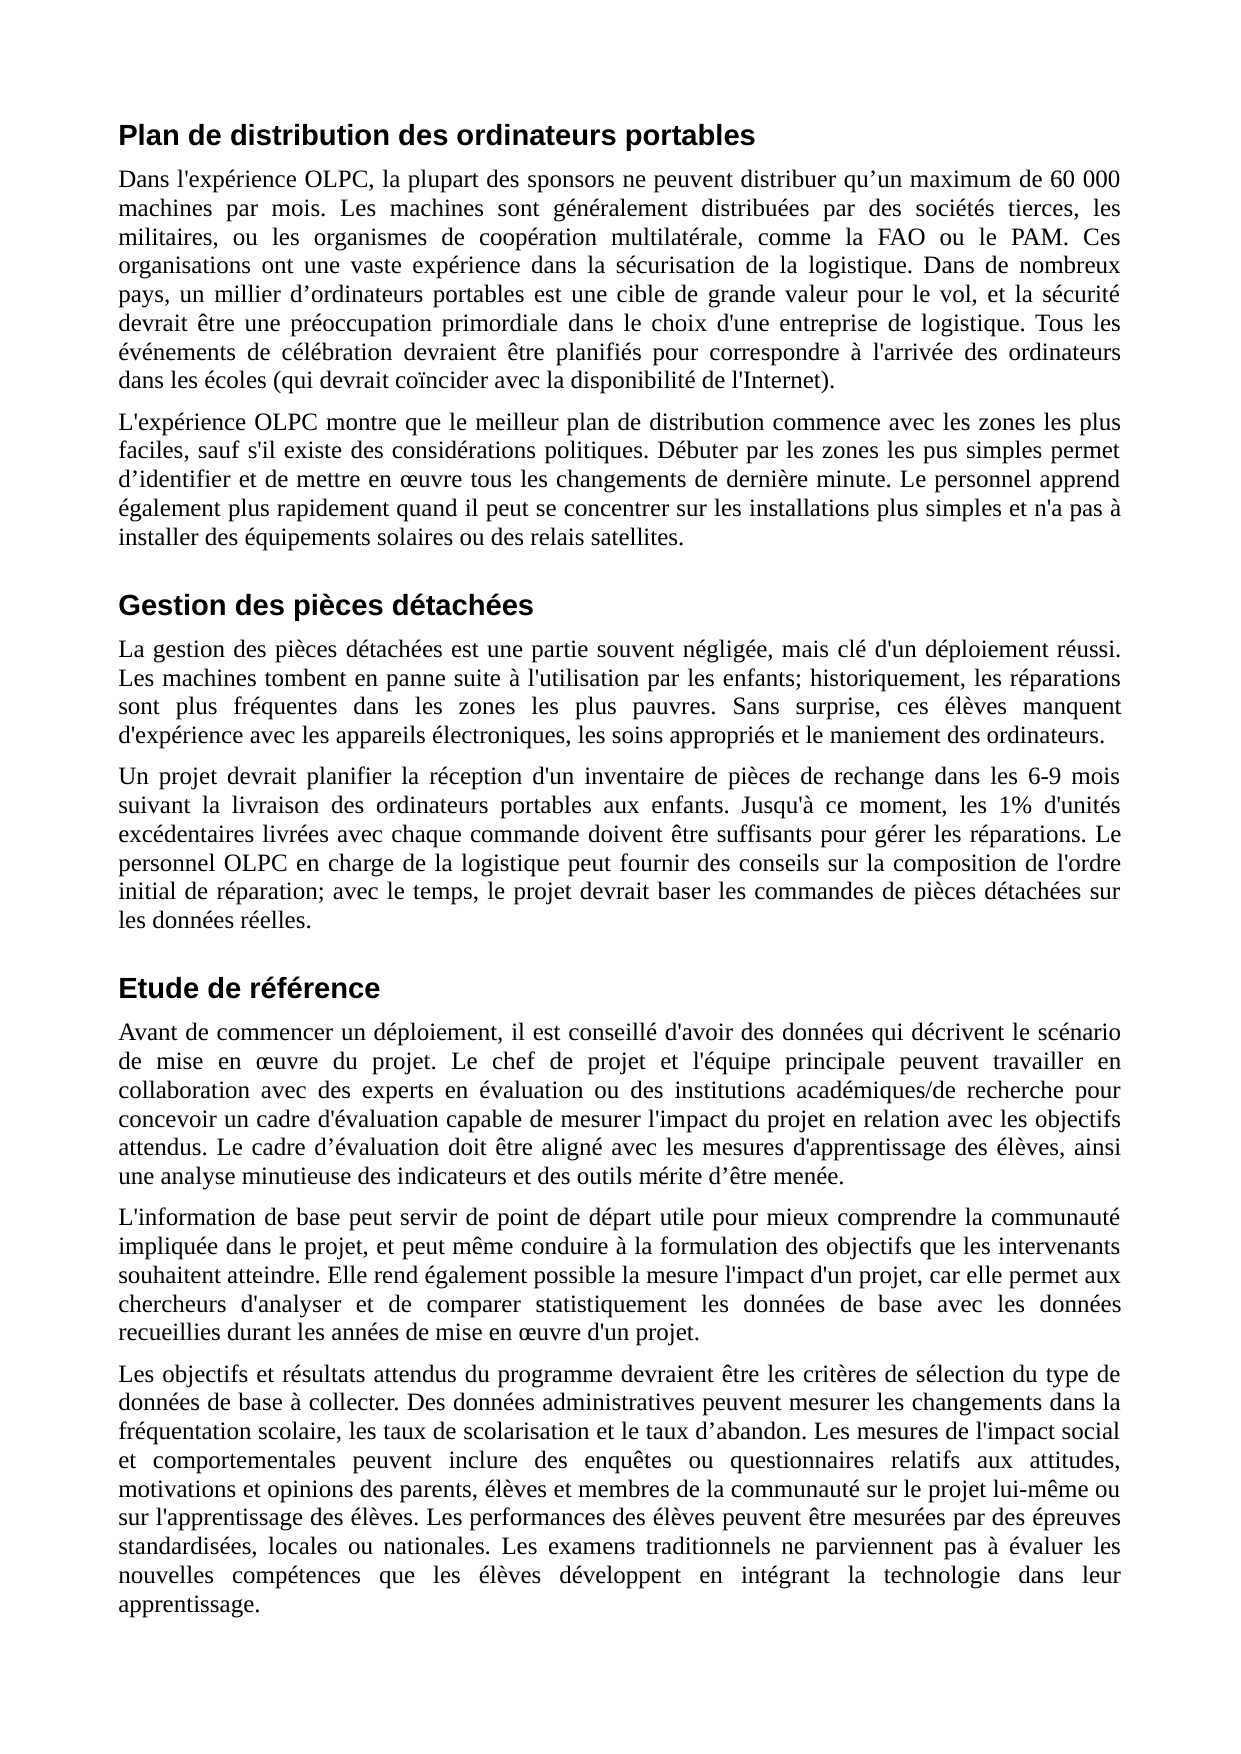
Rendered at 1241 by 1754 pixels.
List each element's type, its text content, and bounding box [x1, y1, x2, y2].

text Avant de commencer un déploiement, il est conseillé d'avoir des données qui décrivent le scénario de mise en œuvre du projet. Le chef de projet et l'équipe principale peuvent travailler en collaboration avec des experts en évaluation ou des institutions académiques/de recherche pour concevoir un cadre d'évaluation capable de mesurer l'impact du projet en relation avec les objectifs attendus. Le cadre d’évaluation doit être aligné avec les mesures d'apprentissage des élèves, ainsi une analyse minutieuse des indicateurs et des outils mérite d’être menée. [118, 1017, 1122, 1190]
text La gestion des pièces détachées est une partie souvent négligée, mais clé d'un déploiement réussi. Les machines tombent en panne suite à l'utilisation par les enfants; historiquement, les réparations sont plus fréquentes dans les zones les plus pauvres. Sans surprise, ces élèves manquent d'expérience avec les appareils électroniques, les soins appropriés et le maniement des ordinateurs. [118, 634, 1122, 749]
text Les objectifs et résultats attendus du programme devraient être les critères de sélection du type de données de base à collecter. Des données administratives peuvent mesurer les changements dans la fréquentation scolaire, les taux de scolarisation et le taux d’abandon. Les mesures de l'impact social et comportementales peuvent inclure des enquêtes ou questionnaires relatifs aux attitudes, motivations et opinions des parents, élèves et membres de la communauté sur le projet lui-même ou sur l'apprentissage des élèves. Les performances des élèves peuvent être mesurées par des épreuves standardisées, locales ou nationales. Les examens traditionnels ne parviennent pas à évaluer les nouvelles compétences que les élèves développent en intégrant la technologie dans leur apprentissage. [118, 1359, 1122, 1617]
subtitle Etude de référence [118, 971, 1122, 1005]
text Un projet devrait planifier la réception d'un inventaire de pièces de rechange dans les 6-9 mois suivant la livraison des ordinateurs portables aux enfants. Jusqu'à ce moment, les 1% d'unités excédentaires livrées avec chaque commande doivent être suffisants pour gérer les réparations. Le personnel OLPC en charge de la logistique peut fournir des conseils sur la composition de l'ordre initial de réparation; avec le temps, le projet devrait baser les commandes de pièces détachées sur les données réelles. [118, 761, 1122, 934]
subtitle Gestion des pièces détachées [118, 588, 1122, 621]
subtitle Plan de distribution des ordinateurs portables [118, 118, 1122, 152]
text Dans l'expérience OLPC, la plupart des sponsors ne peuvent distribuer qu’un maximum de 60 000 machines par mois. Les machines sont généralement distribuées par des sociétés tierces, les militaires, ou les organismes de coopération multilatérale, comme la FAO ou le PAM. Ces organisations ont une vaste expérience dans la sécurisation de la logistique. Dans de nombreux pays, un millier d’ordinateurs portables est une cible de grande valeur pour le vol, et la sécurité devrait être une préoccupation primordiale dans le choix d'une entreprise de logistique. Tous les événements de célébration devraient être planifiés pour correspondre à l'arrivée des ordinateurs dans les écoles (qui devrait coïncider avec la disponibilité de l'Internet). [118, 164, 1122, 394]
text L'expérience OLPC montre que le meilleur plan de distribution commence avec les zones les plus faciles, sauf s'il existe des considérations politiques. Débuter par les zones les pus simples permet d’identifier et de mettre en œuvre tous les changements de dernière minute. Le personnel apprend également plus rapidement quand il peut se concentrer sur les installations plus simples et n'a pas à installer des équipements solaires ou des relais satellites. [118, 407, 1122, 550]
text L'information de base peut servir de point de départ utile pour mieux comprendre la communauté impliquée dans le projet, et peut même conduire à la formulation des objectifs que les intervenants souhaitent atteindre. Elle rend également possible la mesure l'impact d'un projet, car elle permet aux chercheurs d'analyser et de comparer statistiquement les données de base avec les données recueillies durant les années de mise en œuvre d'un projet. [118, 1202, 1122, 1346]
